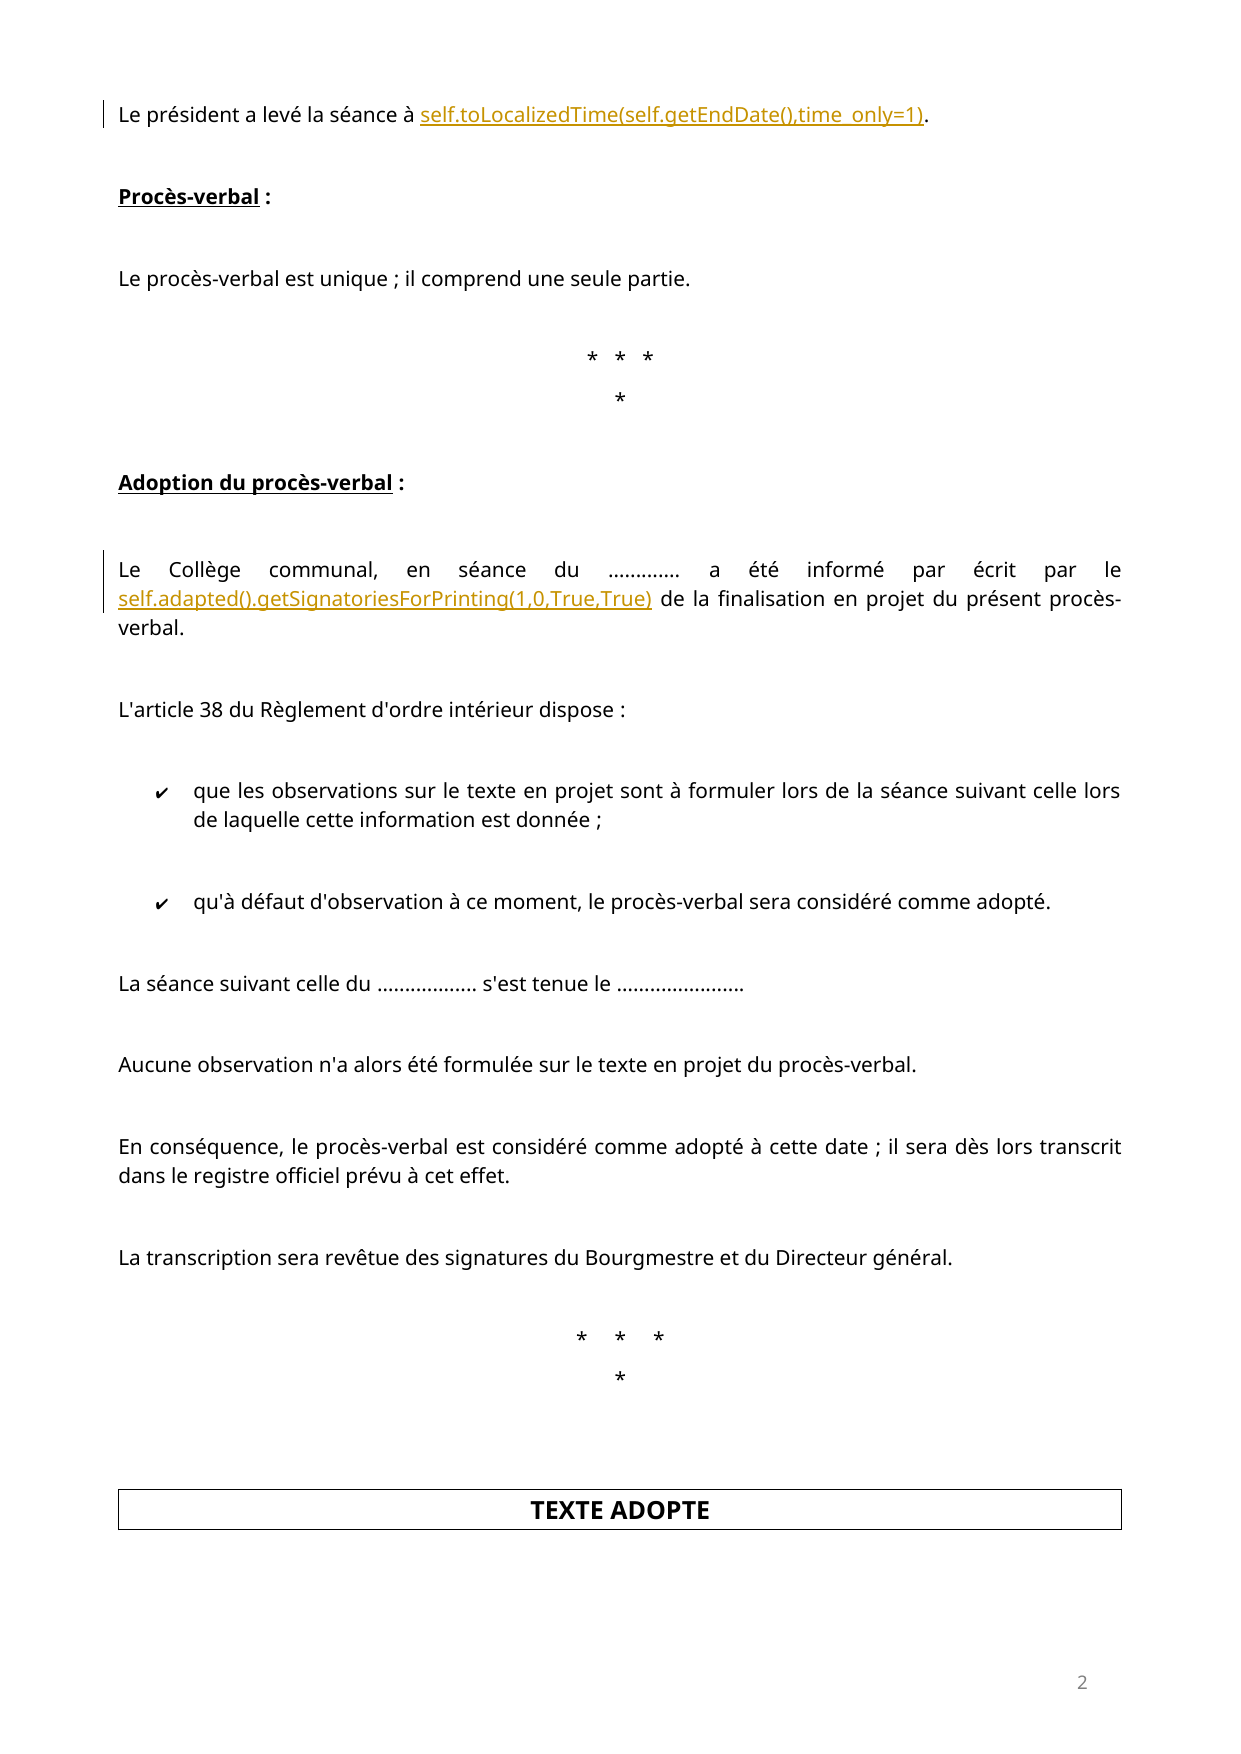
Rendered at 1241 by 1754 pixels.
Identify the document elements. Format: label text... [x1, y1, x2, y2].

text * * * [118, 346, 1122, 374]
text Le procès-verbal est unique ; il comprend une seule partie. [118, 264, 1122, 292]
text Le Collège communal, en séance du ….......... a été informé par écrit par le self.adapted().getSignatoriesForPrinting(1,0,True,True) de la finalisation en projet du présent procès-verbal. [118, 550, 1122, 641]
text En conséquence, le procès-verbal est considéré comme adopté à cette date ; il sera dès lors transcrit dans le registre officiel prévu à cet effet. [118, 1132, 1122, 1189]
text * [118, 387, 1122, 415]
text L'article 38 du Règlement d'ordre intérieur dispose : [118, 695, 1122, 723]
list que les observations sur le texte en projet sont à formuler lors de la séance suivant celle lors de laquelle cette information est donnée ; [156, 777, 1122, 833]
text Aucune observation n'a alors été formulée sur le texte en projet du procès-verbal. [118, 1051, 1122, 1079]
text * * * [118, 1325, 1122, 1353]
text Le président a levé la séance à self.toLocalizedTime(self.getEndDate(),time_only=1). [118, 100, 1122, 128]
text * [118, 1366, 1122, 1394]
text Procès-verbal : [118, 182, 1122, 210]
text La séance suivant celle du …............... s'est tenue le ….................... [118, 969, 1122, 997]
text TEXTE ADOPTE [119, 1490, 1121, 1529]
list qu'à défaut d'observation à ce moment, le procès-verbal sera considéré comme adopté. [156, 887, 1122, 915]
text Adoption du procès-verbal : [118, 468, 1122, 497]
text La transcription sera revêtue des signatures du Bourgmestre et du Directeur général. [118, 1243, 1122, 1271]
